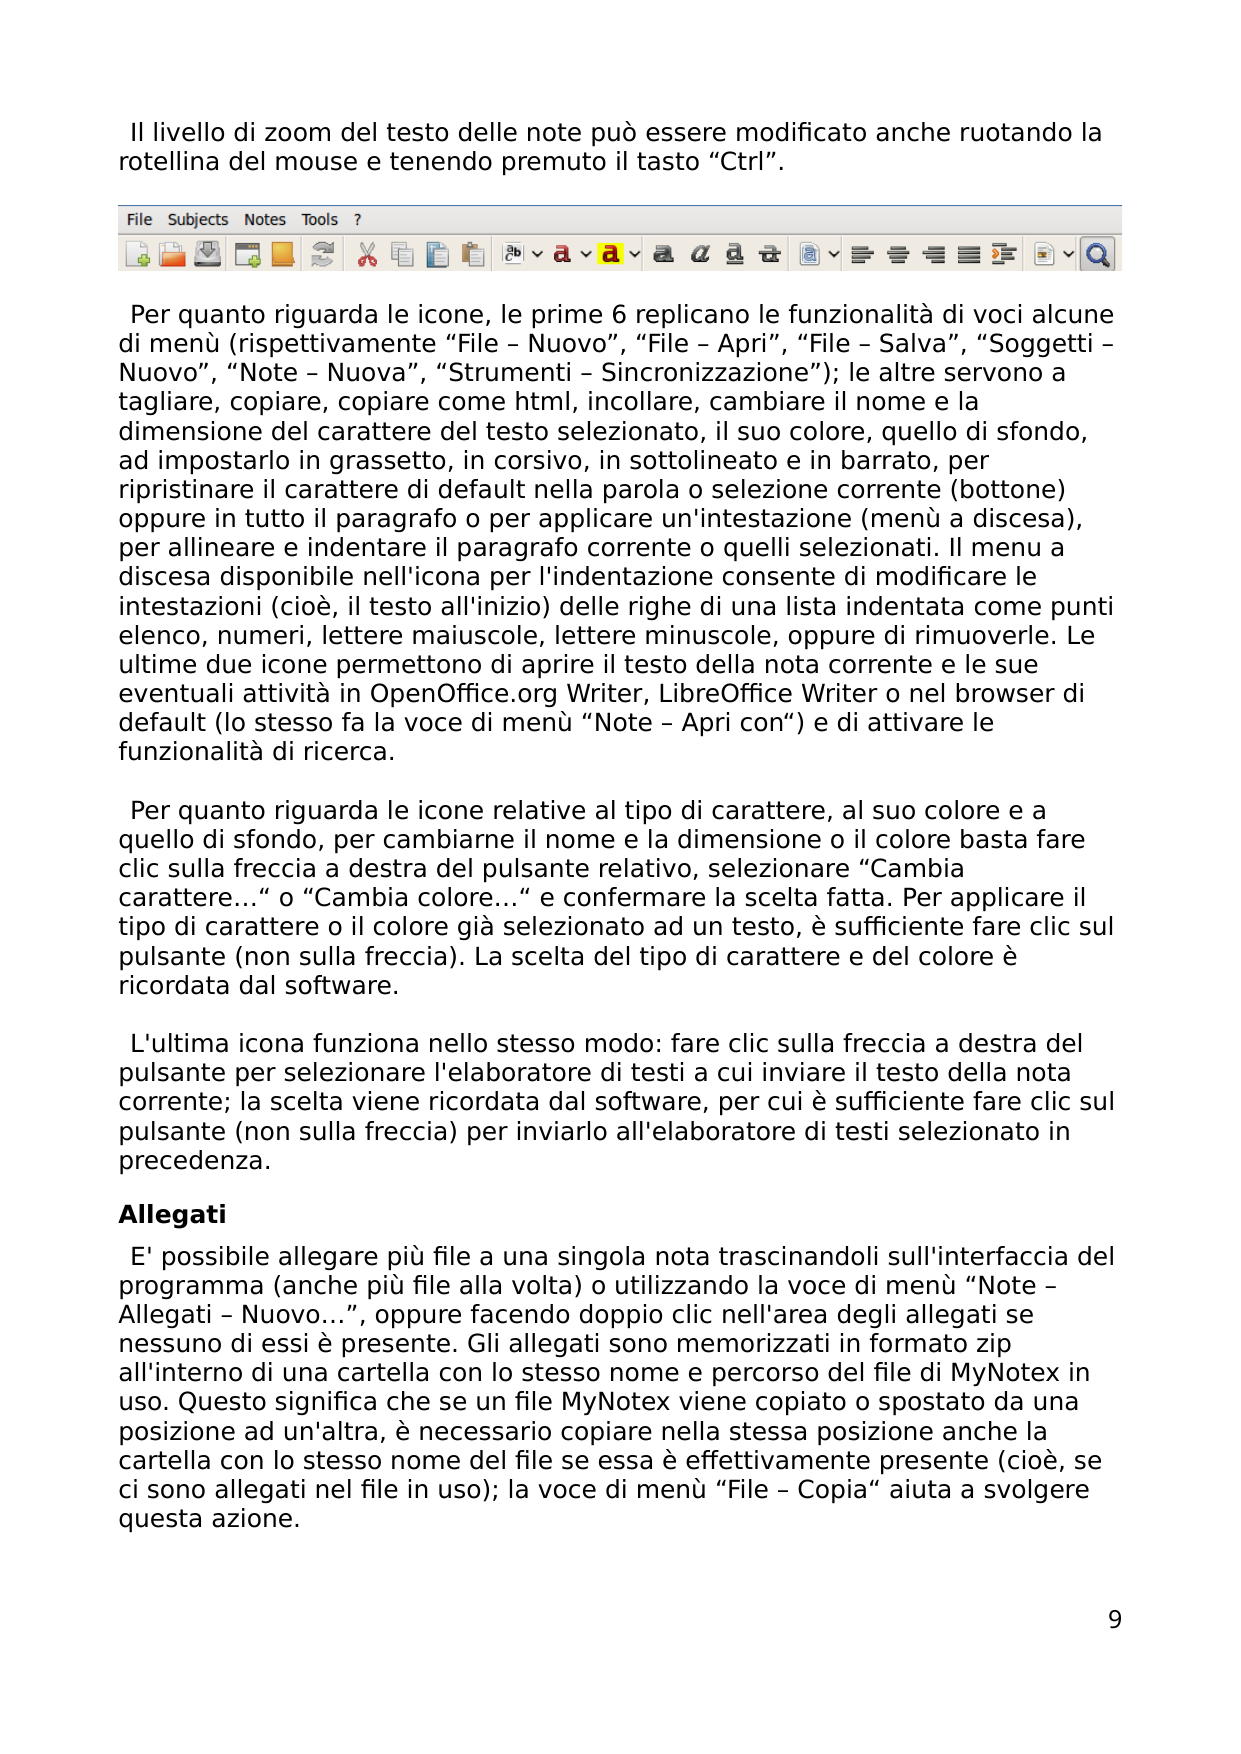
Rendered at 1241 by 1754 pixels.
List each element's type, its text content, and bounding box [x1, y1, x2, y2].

text Per quanto riguarda le icone, le prime 6 replicano le funzionalità di voci alcune di menù (rispettivamente “File – Nuovo”, “File – Apri”, “File – Salva”, “Soggetti – Nuovo”, “Note – Nuova”, “Strumenti – Sincronizzazione”); le altre servono a tagliare, copiare, copiare come html, incollare, cambiare il nome e la dimensione del carattere del testo selezionato, il suo colore, quello di sfondo, ad impostarlo in grassetto, in corsivo, in sottolineato e in barrato, per ripristinare il carattere di default nella parola o selezione corrente (bottone) oppure in tutto il paragrafo o per applicare un'intestazione (menù a discesa), per allineare e indentare il paragrafo corrente o quelli selezionati. Il menu a discesa disponibile nell'icona per l'indentazione consente di modificare le intestazioni (cioè, il testo all'inizio) delle righe di una lista indentata come punti elenco, numeri, lettere maiuscole, lettere minuscole, oppure di rimuoverle. Le ultime due icone permettono di aprire il testo della nota corrente e le sue eventuali attività in OpenOffice.org Writer, LibreOffice Writer o nel browser di default (lo stesso fa la voce di menù “Note – Apri con“) e di attivare le funzionalità di ricerca. [118, 300, 1122, 767]
picture [118, 205, 1123, 271]
subtitle Allegati [118, 1200, 1122, 1229]
text Per quanto riguarda le icone relative al tipo di carattere, al suo colore e a quello di sfondo, per cambiarne il nome e la dimensione o il colore basta fare clic sulla freccia a destra del pulsante relativo, selezionare “Cambia carattere…“ o “Cambia colore…“ e confermare la scelta fatta. Per applicare il tipo di carattere o il colore già selezionato ad un testo, è sufficiente fare clic sul pulsante (non sulla freccia). La scelta del tipo di carattere e del colore è ricordata dal software. [118, 796, 1122, 1000]
text Il livello di zoom del testo delle note può essere modificato anche ruotando la rotellina del mouse e tenendo premuto il tasto “Ctrl”. [118, 118, 1122, 176]
text L'ultima icona funziona nello stesso modo: fare clic sulla freccia a destra del pulsante per selezionare l'elaboratore di testi a cui inviare il testo della nota corrente; la scelta viene ricordata dal software, per cui è sufficiente fare clic sul pulsante (non sulla freccia) per inviarlo all'elaboratore di testi selezionato in precedenza. [118, 1029, 1122, 1175]
text E' possibile allegare più file a una singola nota trascinandoli sull'interfaccia del programma (anche più file alla volta) o utilizzando la voce di menù “Note – Allegati – Nuovo…”, oppure facendo doppio clic nell'area degli allegati se nessuno di essi è presente. Gli allegati sono memorizzati in formato zip all'interno di una cartella con lo stesso nome e percorso del file di MyNotex in uso. Questo significa che se un file MyNotex viene copiato o spostato da una posizione ad un'altra, è necessario copiare nella stessa posizione anche la cartella con lo stesso nome del file se essa è effettivamente presente (cioè, se ci sono allegati nel file in uso); la voce di menù “File – Copia“ aiuta a svolgere questa azione. [118, 1242, 1122, 1533]
